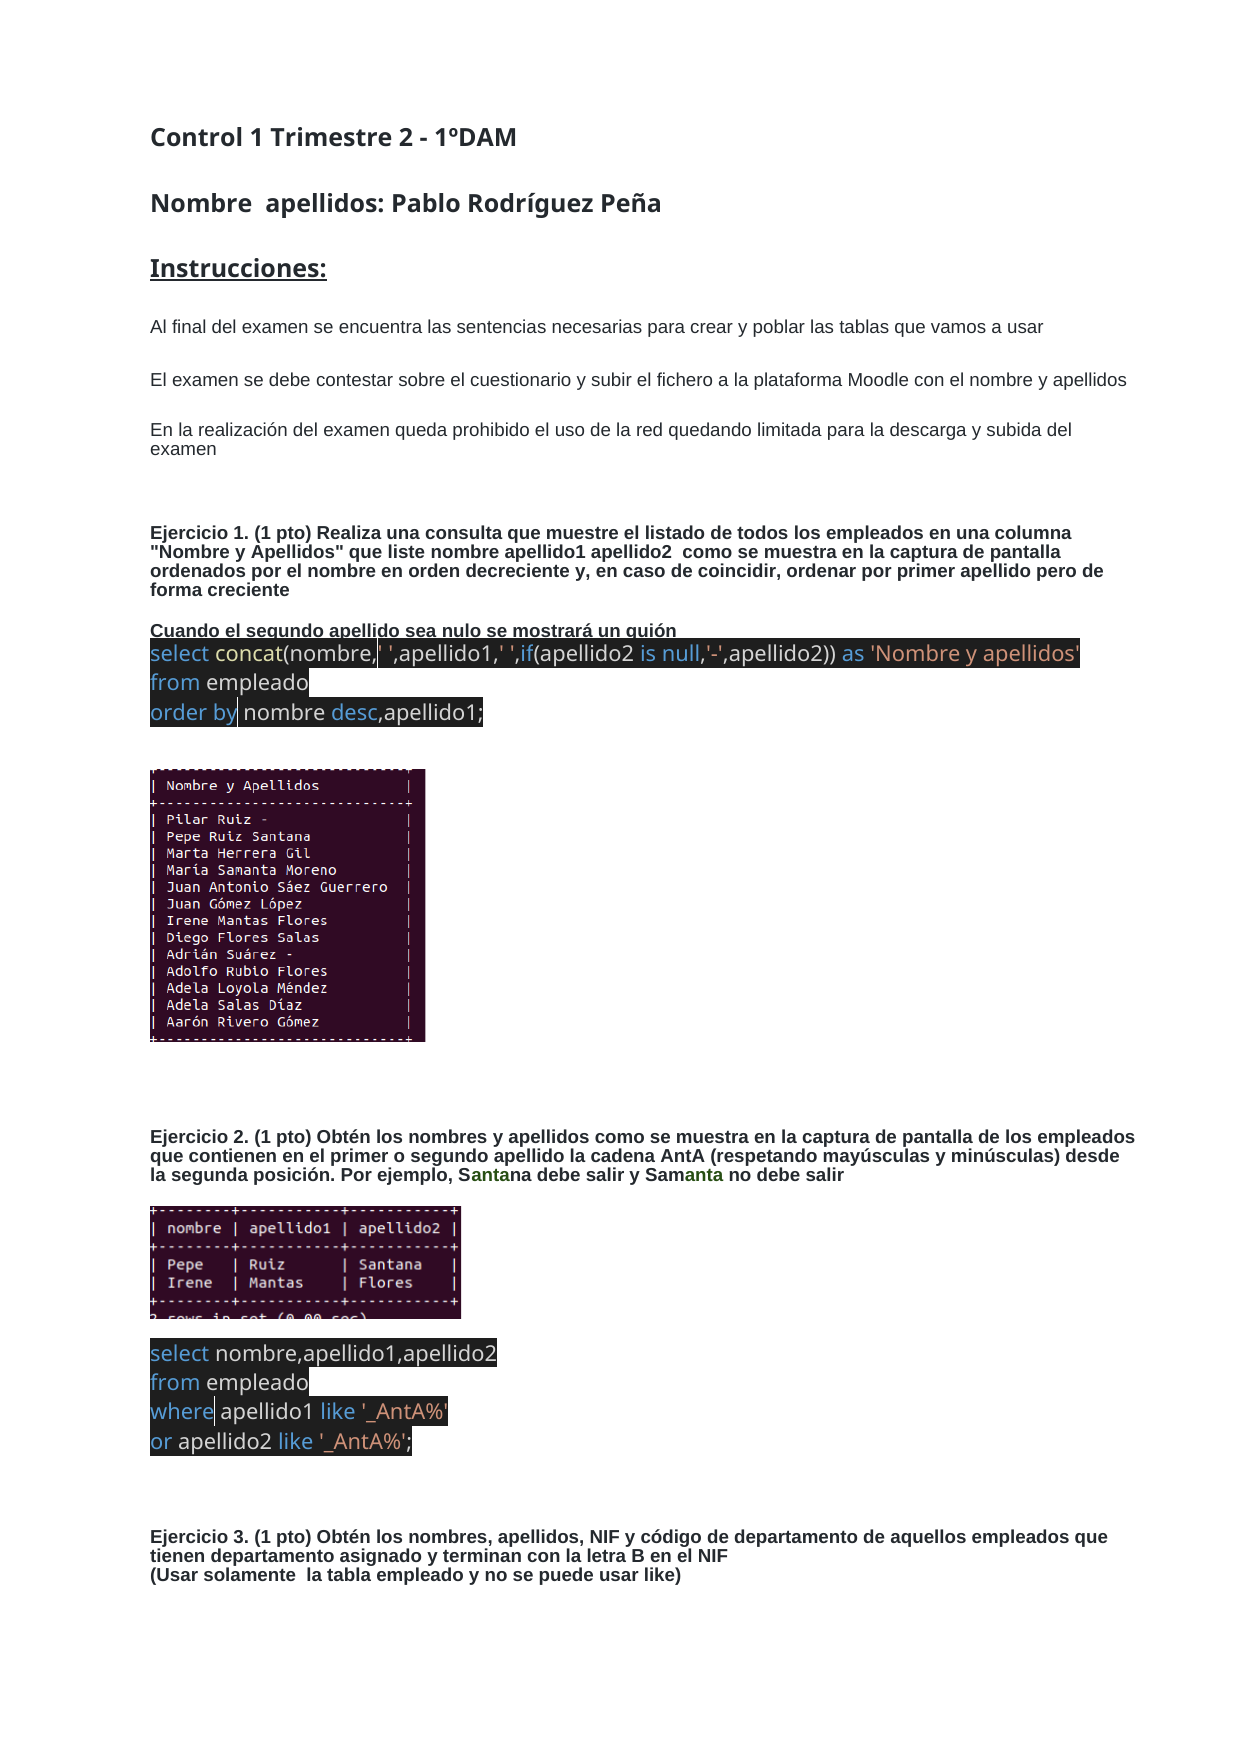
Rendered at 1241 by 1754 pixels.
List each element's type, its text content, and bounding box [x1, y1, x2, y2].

text from empleado [150, 667, 1139, 697]
text Al final del examen se encuentra las sentencias necesarias para crear y poblar las tablas que vamos a usar [150, 316, 1139, 337]
text from empleado [150, 1366, 1139, 1396]
text Ejercicio 1. (1 pto) Realiza una consulta que muestre el listado de todos los empleados en una columna "Nombre y Apellidos" que liste nombre apellido1 apellido2 como se muestra en la captura de pantalla ordenados por el nombre en orden decreciente y, en caso de coincidir, ordenar por primer apellido pero de forma creciente [150, 524, 1139, 600]
text Nombre apellidos: Pablo Rodríguez Peña [150, 185, 1139, 219]
text (Usar solamente la tabla empleado y no se puede usar like) [150, 1567, 1139, 1586]
text Ejercicio 2. (1 pto) Obtén los nombres y apellidos como se muestra en la captura de pantalla de los empleados que contienen en el primer o segundo apellido la cadena AntA (respetando mayúsculas y minúsculas) desde la segunda posición. Por ejemplo, Santana debe salir y Samanta no debe salir [150, 1128, 1139, 1185]
text where apellido1 like '_AntA%' [150, 1396, 1139, 1426]
text En la realización del examen queda prohibido el uso de la red quedando limitada para la descarga y subida del examen [150, 422, 1139, 459]
text Cuando el segundo apellido sea nulo se mostrará un guión [150, 622, 1139, 641]
text Instrucciones: [150, 251, 1139, 285]
picture [150, 769, 426, 1042]
text select concat(nombre,' ',apellido1,' ',if(apellido2 is null,'-',apellido2)) as 'Nombre y apellidos' [150, 641, 1139, 667]
text order by nombre desc,apellido1; [150, 697, 1139, 727]
picture [150, 1206, 462, 1319]
text or apellido2 like '_AntA%'; [150, 1426, 1139, 1456]
text ­Control 1 Trimestre 2 - 1ºDAM [150, 120, 1139, 154]
text Ejercicio 3. (1 pto) Obtén los nombres, apellidos, NIF y código de departamento de aquellos empleados que tienen departamento asignado y terminan con la letra B en el NIF [150, 1529, 1139, 1567]
text select nombre,apellido1,apellido2 [150, 1340, 1139, 1366]
text El examen se debe contestar sobre el cuestionario y subir el fichero a la plataforma Moodle con el nombre y apellidos [150, 369, 1139, 390]
